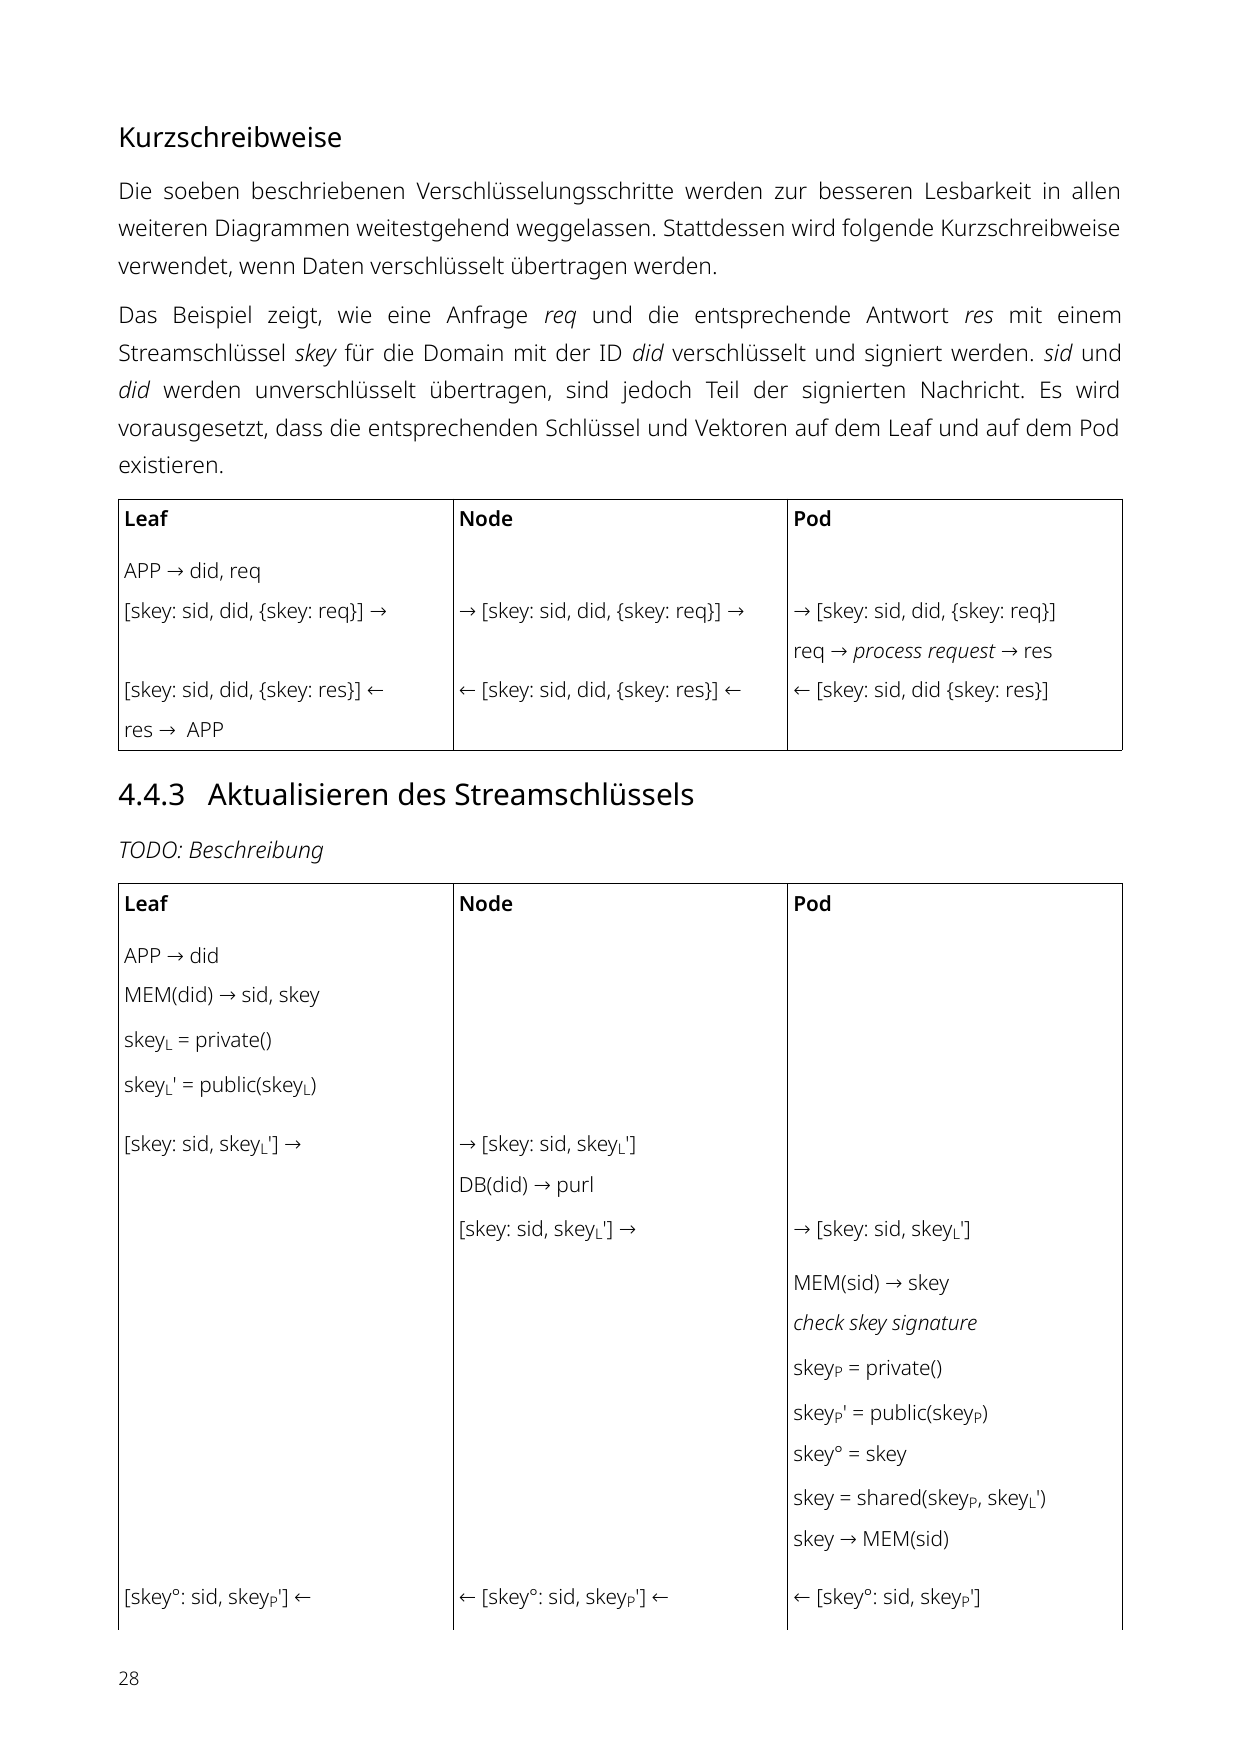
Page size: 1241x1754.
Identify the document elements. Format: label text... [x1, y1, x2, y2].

table_cell [119, 1106, 453, 1119]
table_cell APP → did, req [119, 550, 453, 590]
table_cell [788, 1119, 1122, 1164]
table_cell [119, 1617, 453, 1630]
table_cell [119, 1473, 453, 1519]
table_cell [454, 1060, 787, 1106]
table_cell skey → MEM(sid) [788, 1519, 1122, 1559]
table_cell [skey: sid, skeyL'] → [119, 1119, 453, 1164]
table_cell [788, 1164, 1122, 1204]
table_cell → [skey: sid, did, {skey: req}] [788, 590, 1122, 630]
table_cell [788, 1015, 1122, 1060]
table_cell res → APP [119, 710, 453, 750]
text Das Beispiel zeigt, wie eine Anfrage req und die entsprechende Antwort res mit einem Streamschlüssel skey für die Domain mit der ID did verschlüsselt und signiert werden. sid und did werden unverschlüsselt übertragen, sind jedoch Teil der signierten Nachricht. Es wird vorausgesetzt, dass die entsprechenden Schlüssel und Vektoren auf dem Leaf und auf dem Pod existieren. [118, 299, 1122, 480]
table_cell skeyP = private() [788, 1343, 1122, 1388]
table_cell [119, 1204, 453, 1250]
table_cell skeyP' = public(skeyP) [788, 1388, 1122, 1433]
table_cell [788, 975, 1122, 1015]
table_cell [454, 710, 787, 750]
table_cell skey = shared(skeyP, skeyL') [788, 1473, 1122, 1519]
table_cell [119, 1388, 453, 1433]
table_cell [788, 550, 1122, 590]
table_header Leaf [119, 884, 453, 935]
table_cell [454, 975, 787, 1015]
table_cell [454, 1434, 787, 1473]
table_cell [454, 1519, 787, 1559]
table_cell skeyL' = public(skeyL) [119, 1060, 453, 1106]
table_cell [skey: sid, did, {skey: res}] ← [119, 670, 453, 710]
table_cell [788, 710, 1122, 750]
table_cell [454, 630, 787, 670]
table_cell [454, 935, 787, 975]
table_cell [454, 1106, 787, 1119]
table_cell [119, 1164, 453, 1204]
table_cell ← [skey: sid, did, {skey: res}] ← [454, 670, 787, 710]
table_cell [119, 1303, 453, 1342]
text Die soeben beschriebenen Verschlüsselungsschritte werden zur besseren Lesbarkeit in allen weiteren Diagrammen weitestgehend weggelassen. Stattdessen wird folgende Kurzschreibweise verwendet, wenn Daten verschlüsselt übertragen werden. [118, 175, 1122, 281]
table_cell [skey: sid, did, {skey: req}] → [119, 590, 453, 630]
table_cell [454, 1388, 787, 1433]
table_cell MEM(did) → sid, skey [119, 975, 453, 1015]
table_cell [119, 1519, 453, 1559]
table_header Pod [788, 500, 1122, 550]
table_cell APP → did [119, 935, 453, 975]
table_cell [454, 1303, 787, 1342]
table_cell MEM(sid) → skey [788, 1263, 1122, 1302]
table_cell skey° = skey [788, 1434, 1122, 1473]
table_cell ← [skey°: sid, skeyP'] [788, 1572, 1122, 1617]
table_cell req → process request → res [788, 630, 1122, 670]
text TODO: Beschreibung [118, 834, 1122, 865]
table_cell [788, 935, 1122, 975]
subtitle Kurzschreibweise [118, 118, 1122, 156]
table_cell [skey°: sid, skeyP'] ← [119, 1572, 453, 1617]
table_cell [454, 1559, 787, 1572]
table_header Node [454, 884, 787, 935]
table_cell → [skey: sid, skeyL'] [454, 1119, 787, 1164]
table_cell check skey signature [788, 1303, 1122, 1342]
table_cell [788, 1250, 1122, 1263]
table_cell → [skey: sid, skeyL'] [788, 1204, 1122, 1250]
table_cell [788, 1060, 1122, 1106]
table_cell [454, 1473, 787, 1519]
table_cell [119, 1250, 453, 1263]
table_cell [skey: sid, skeyL'] → [454, 1204, 787, 1250]
subtitle Aktualisieren des Streamschlüssels [118, 773, 1122, 814]
table_cell [454, 1015, 787, 1060]
table_header Node [454, 500, 787, 550]
table_cell [454, 1250, 787, 1263]
table_cell DB(did) → purl [454, 1164, 787, 1204]
table_cell [119, 1263, 453, 1302]
table_cell [788, 1559, 1122, 1572]
table_cell [788, 1106, 1122, 1119]
table_cell [454, 1617, 787, 1630]
table_cell ← [skey°: sid, skeyP'] ← [454, 1572, 787, 1617]
table_cell [119, 1559, 453, 1572]
table_cell ← [skey: sid, did {skey: res}] [788, 670, 1122, 710]
table_cell [454, 550, 787, 590]
table_cell [119, 1343, 453, 1388]
table_cell [119, 1434, 453, 1473]
table_cell → [skey: sid, did, {skey: req}] → [454, 590, 787, 630]
table_cell [788, 1617, 1122, 1630]
table_cell [454, 1263, 787, 1302]
table_header Pod [788, 884, 1122, 935]
table_cell skeyL = private() [119, 1015, 453, 1060]
table_cell [454, 1343, 787, 1388]
table_header Leaf [119, 500, 453, 550]
table_cell [119, 630, 453, 670]
